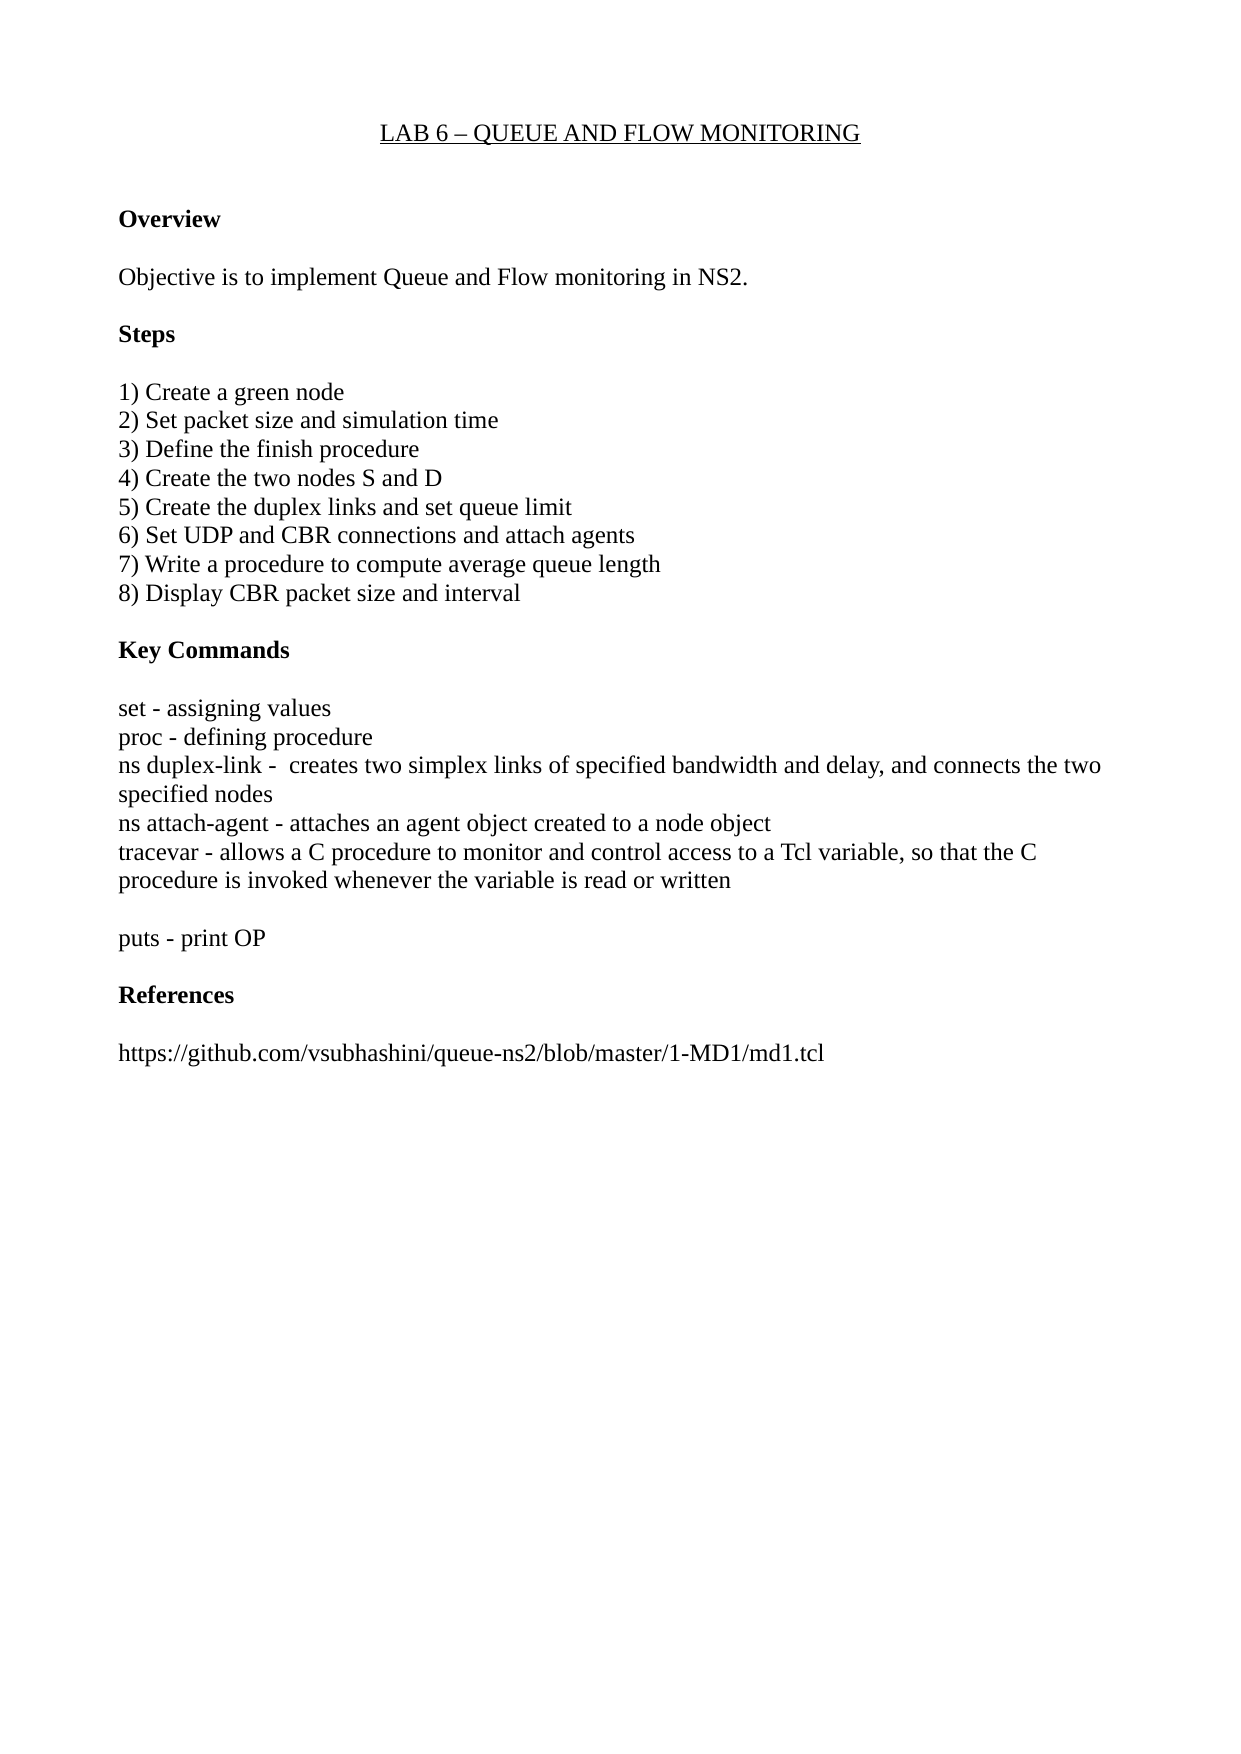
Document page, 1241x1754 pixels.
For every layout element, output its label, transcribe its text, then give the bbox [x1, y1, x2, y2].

text Objective is to implement Queue and Flow monitoring in NS2. [118, 262, 1122, 291]
text tracevar - allows a C procedure to monitor and control access to a Tcl variable, so that the C procedure is invoked whenever the variable is read or written [118, 837, 1122, 894]
text 7) Write a procedure to compute average queue length [118, 549, 1122, 578]
text 6) Set UDP and CBR connections and attach agents [118, 521, 1122, 549]
text 5) Create the duplex links and set queue limit [118, 492, 1122, 521]
text 1) Create a green node [118, 377, 1122, 406]
text https://github.com/vsubhashini/queue-ns2/blob/master/1-MD1/md1.tcl [118, 1038, 1122, 1067]
text 8) Display CBR packet size and interval [118, 578, 1122, 607]
text set - assigning values [118, 693, 1122, 722]
text ns attach-agent - attaches an agent object created to a node object [118, 808, 1122, 837]
text proc - defining procedure [118, 722, 1122, 751]
text puts - print OP [118, 923, 1122, 952]
text Key Commands [118, 636, 1122, 664]
text 3) Define the finish procedure [118, 434, 1122, 463]
text Steps [118, 319, 1122, 348]
text LAB 6 – QUEUE AND FLOW MONITORING [118, 118, 1122, 147]
text 2) Set packet size and simulation time [118, 406, 1122, 434]
text 4) Create the two nodes S and D [118, 463, 1122, 492]
text References [118, 981, 1122, 1009]
text ns duplex-link - creates two simplex links of specified bandwidth and delay, and connects the two specified nodes [118, 751, 1122, 808]
text Overview [118, 204, 1122, 233]
